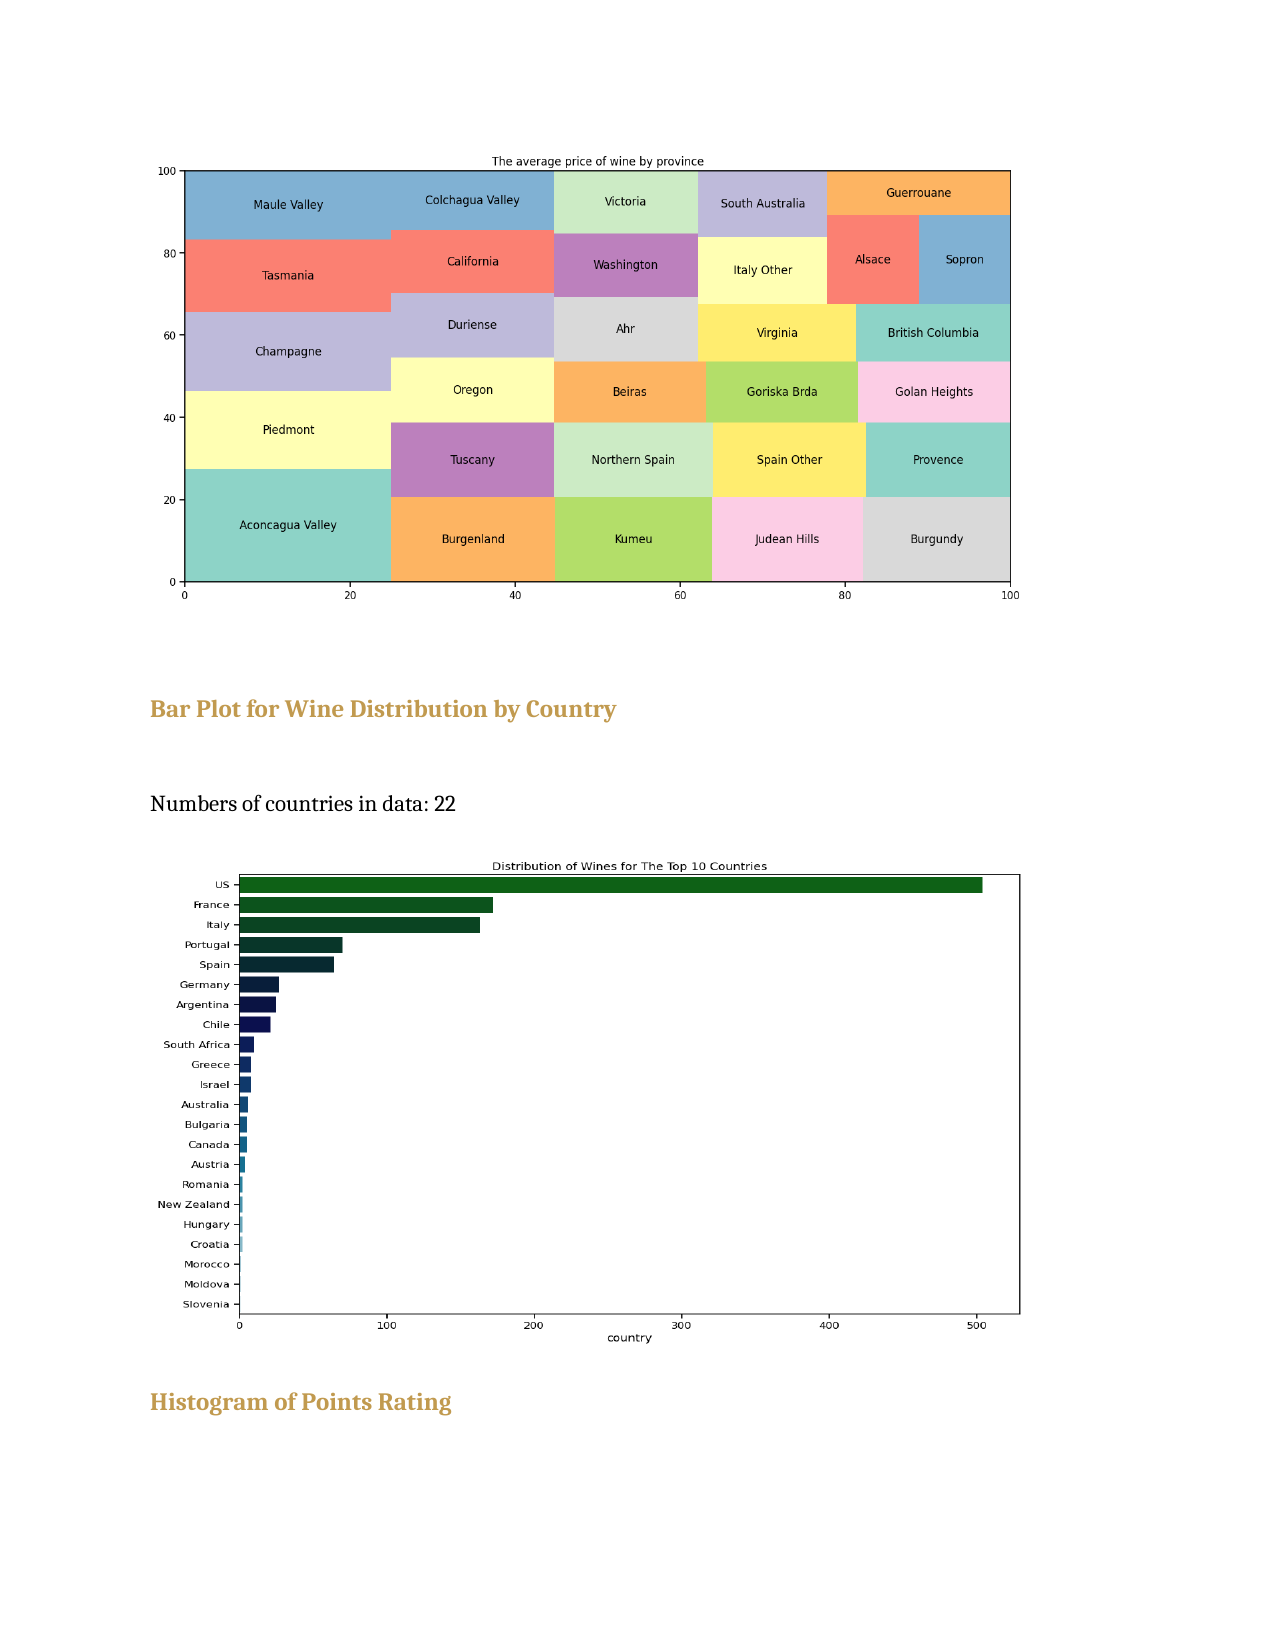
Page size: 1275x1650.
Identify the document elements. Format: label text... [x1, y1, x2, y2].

text Numbers of countries in data: 22 [150, 790, 1125, 817]
subtitle Histogram of Points Rating [150, 1388, 1125, 1417]
subtitle Bar Plot for Wine Distribution by Country [150, 695, 1125, 724]
